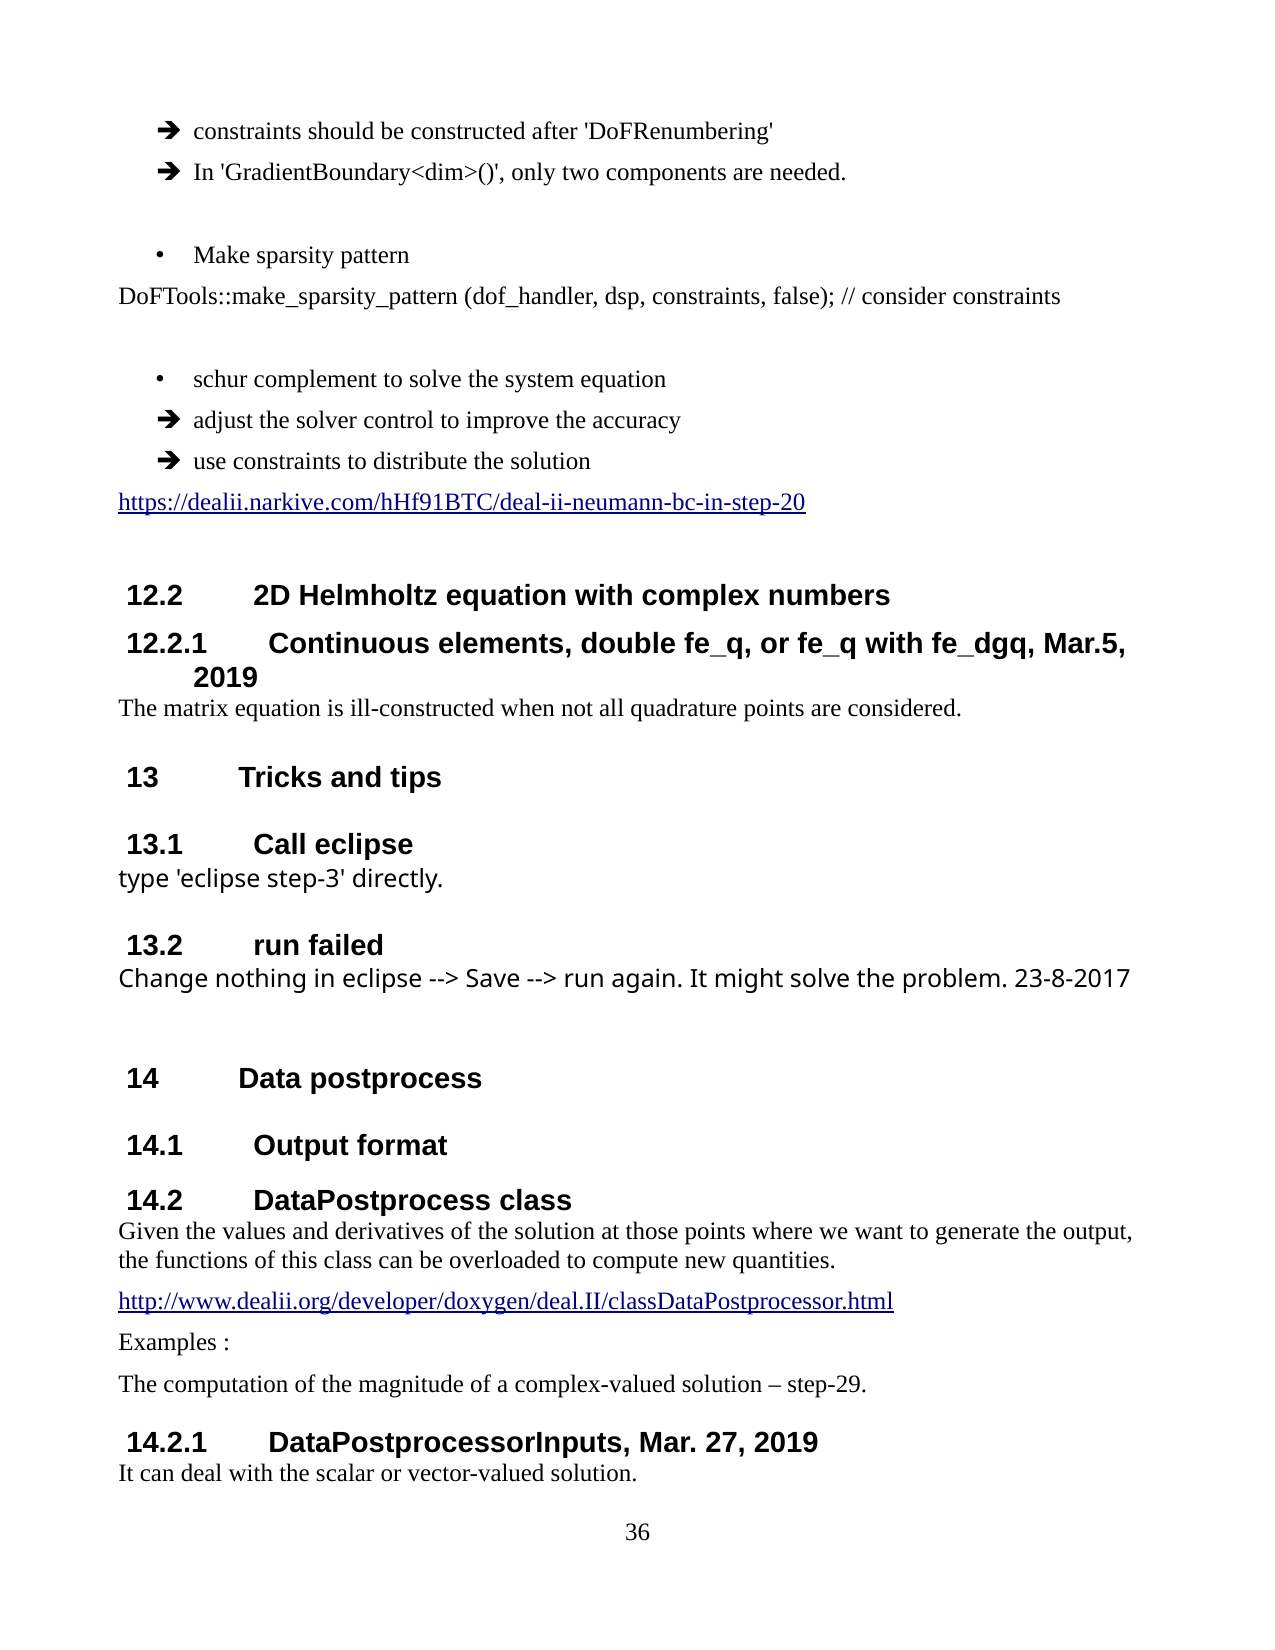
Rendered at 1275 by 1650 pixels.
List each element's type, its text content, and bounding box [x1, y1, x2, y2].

list schur complement to solve the system equation [156, 364, 1157, 392]
text It can deal with the scalar or vector-valued solution. [118, 1458, 1157, 1487]
text Given the values and derivatives of the solution at those points where we want to generate the output, the functions of this class can be overloaded to compute new quantities. [118, 1216, 1157, 1274]
list Make sparsity pattern [156, 240, 1157, 269]
subtitle run failed [118, 928, 1157, 961]
text DoFTools::make_sparsity_pattern (dof_handler, dsp, constraints, false); // consider constraints [118, 281, 1157, 310]
list constraints should be constructed after 'DoFRenumbering' [156, 116, 1157, 145]
text type 'eclipse step-3' directly. [118, 860, 1157, 894]
text The matrix equation is ill-constructed when not all quadrature points are considered. [118, 693, 1157, 722]
subtitle 2D Helmholtz equation with complex numbers [118, 578, 1157, 612]
text The computation of the magnitude of a complex-valued solution – step-29. [118, 1369, 1157, 1397]
subtitle Output format [118, 1128, 1157, 1162]
subtitle Data postprocess [118, 1061, 1157, 1095]
list In 'GradientBoundary<dim>()', only two components are needed. [156, 157, 1157, 186]
subtitle DataPostprocessorInputs, Mar. 27, 2019 [118, 1424, 1157, 1458]
text http://www.dealii.org/developer/doxygen/deal.II/classDataPostprocessor.html [118, 1286, 1157, 1315]
subtitle Call eclipse [118, 827, 1157, 860]
list adjust the solver control to improve the accuracy [156, 405, 1157, 434]
subtitle Tricks and tips [118, 760, 1157, 793]
text Change nothing in eclipse --> Save --> run again. It might solve the problem. 23-8-2017 [118, 961, 1157, 1024]
text https://dealii.narkive.com/hHf91BTC/deal-ii-neumann-bc-in-step-20 [118, 487, 1157, 516]
list use constraints to distribute the solution [156, 446, 1157, 475]
subtitle Continuous elements, double fe_q, or fe_q with fe_dgq, Mar.5, 2019 [118, 626, 1157, 693]
text Examples : [118, 1327, 1157, 1356]
subtitle DataPostprocess class [118, 1183, 1157, 1216]
